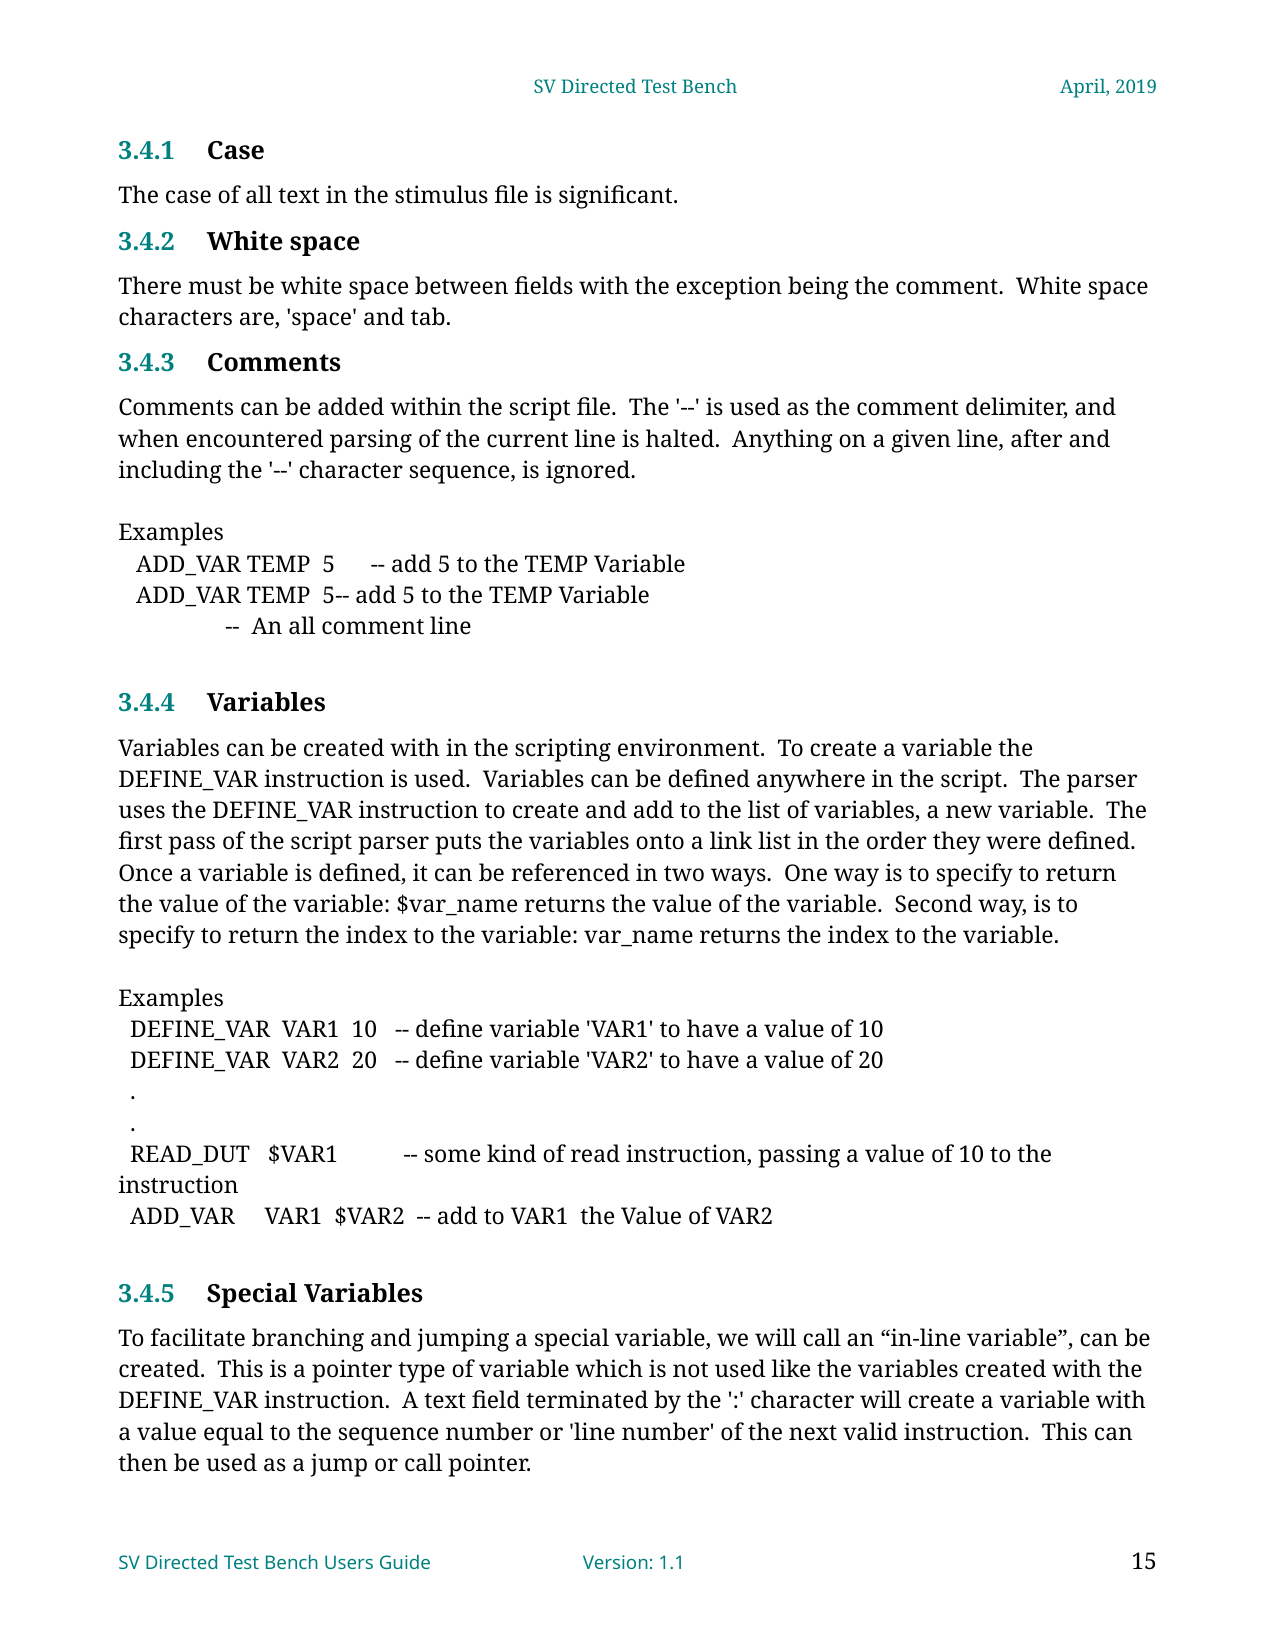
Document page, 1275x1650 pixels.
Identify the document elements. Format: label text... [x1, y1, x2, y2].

text DEFINE_VAR VAR1 10 -- define variable 'VAR1' to have a value of 10 [118, 1013, 1157, 1044]
text ADD_VAR VAR1 $VAR2 -- add to VAR1 the Value of VAR2 [118, 1200, 1157, 1232]
subtitle Case [118, 133, 1157, 167]
subtitle Comments [118, 345, 1157, 379]
subtitle Variables [118, 685, 1157, 719]
text Examples [118, 516, 1157, 547]
text The case of all text in the stimulus file is significant. [118, 179, 1157, 211]
text ADD_VAR TEMP 5 -- add 5 to the TEMP Variable [118, 547, 1157, 579]
subtitle Special Variables [118, 1275, 1157, 1309]
text . [118, 1107, 1157, 1138]
text To facilitate branching and jumping a special variable, we will call an “in-line variable”, can be created. This is a pointer type of variable which is not used like the variables created with the DEFINE_VAR instruction. A text field terminated by the ':' character will create a variable with a value equal to the sequence number or 'line number' of the next valid instruction. This can then be used as a jump or call pointer. [118, 1322, 1157, 1478]
text Variables can be created with in the scripting environment. To create a variable the DEFINE_VAR instruction is used. Variables can be defined anywhere in the script. The parser uses the DEFINE_VAR instruction to create and add to the list of variables, a new variable. The first pass of the script parser puts the variables onto a link list in the order they were defined. Once a variable is defined, it can be referenced in two ways. One way is to specify to return the value of the variable: $var_name returns the value of the variable. Second way, is to specify to return the index to the variable: var_name returns the index to the variable. [118, 732, 1157, 950]
text DEFINE_VAR VAR2 20 -- define variable 'VAR2' to have a value of 20 [118, 1044, 1157, 1075]
text Examples [118, 982, 1157, 1013]
text -- An all comment line [118, 610, 1157, 641]
text . [118, 1075, 1157, 1107]
text READ_DUT $VAR1 -- some kind of read instruction, passing a value of 10 to the instruction [118, 1138, 1157, 1200]
subtitle White space [118, 223, 1157, 257]
text ADD_VAR TEMP 5-- add 5 to the TEMP Variable [118, 579, 1157, 610]
text Comments can be added within the script file. The '--' is used as the comment delimiter, and when encountered parsing of the current line is halted. Anything on a given line, after and including the '--' character sequence, is ignored. [118, 391, 1157, 485]
text There must be white space between fields with the exception being the comment. White space characters are, 'space' and tab. [118, 270, 1157, 332]
